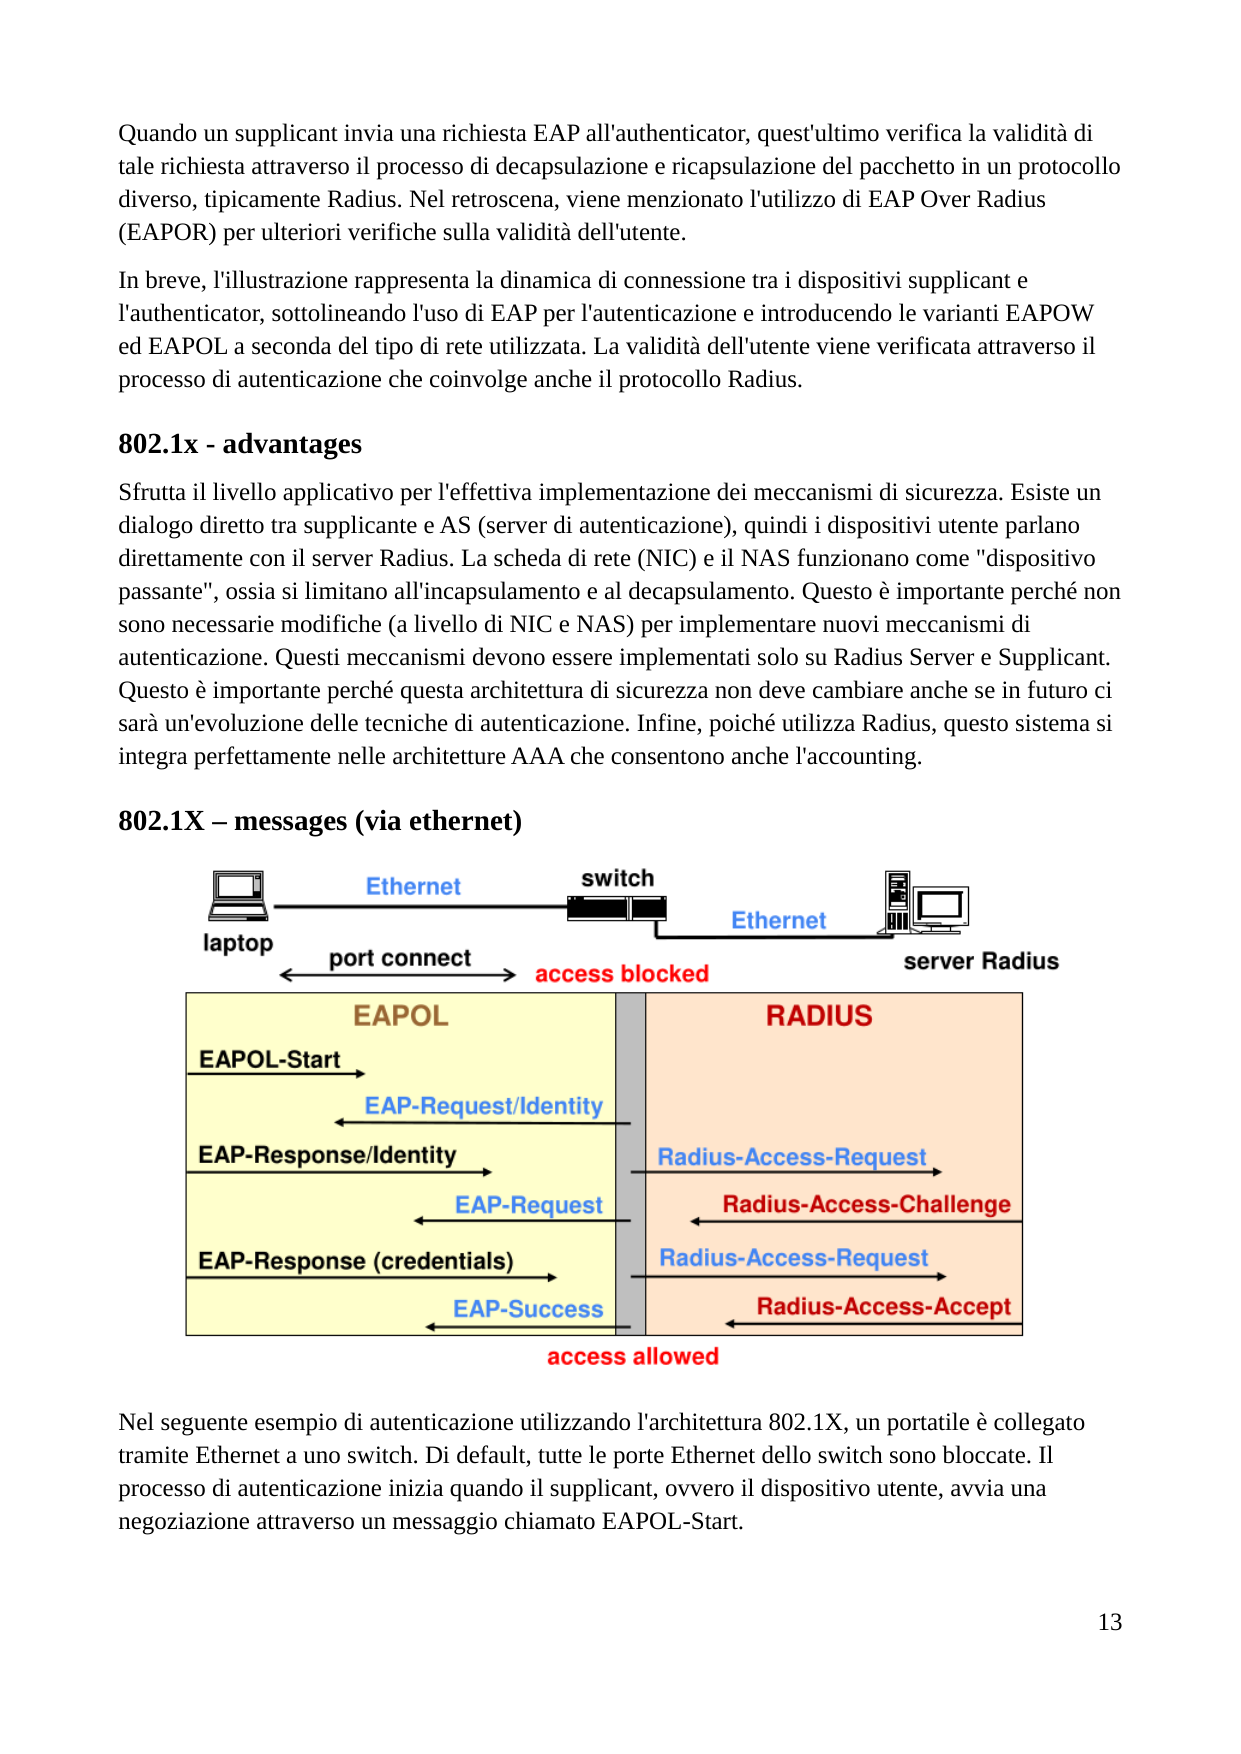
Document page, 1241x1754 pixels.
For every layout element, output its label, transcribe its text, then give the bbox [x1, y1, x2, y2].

text Quando un supplicant invia una richiesta EAP all'authenticator, quest'ultimo verifica la validità di tale richiesta attraverso il processo di decapsulazione e ricapsulazione del pacchetto in un protocollo diverso, tipicamente Radius. Nel retroscena, viene menzionato l'utilizzo di EAP Over Radius (EAPOR) per ulteriori verifiche sulla validità dell'utente. [118, 118, 1122, 246]
text In breve, l'illustrazione rappresenta la dinamica di connessione tra i dispositivi supplicant e l'authenticator, sottolineando l'uso di EAP per l'autenticazione e introducendo le varianti EAPOW ed EAPOL a seconda del tipo di rete utilizzata. La validità dell'utente viene verificata attraverso il processo di autenticazione che coinvolge anche il protocollo Radius. [118, 265, 1122, 393]
picture [182, 867, 1064, 1371]
text Sfrutta il livello applicativo per l'effettiva implementazione dei meccanismi di sicurezza. Esiste un dialogo diretto tra supplicante e AS (server di autenticazione), quindi i dispositivi utente parlano direttamente con il server Radius. La scheda di rete (NIC) e il NAS funzionano come "dispositivo passante", ossia si limitano all'incapsulamento e al decapsulamento. Questo è importante perché non sono necessarie modifiche (a livello di NIC e NAS) per implementare nuovi meccanismi di autenticazione. Questi meccanismi devono essere implementati solo su Radius Server e Supplicant. Questo è importante perché questa architettura di sicurezza non deve cambiare anche se in futuro ci sarà un'evoluzione delle tecniche di autenticazione. Infine, poiché utilizza Radius, questo sistema si integra perfettamente nelle architetture AAA che consentono anche l'accounting. [118, 477, 1122, 770]
subtitle 802.1x - advantages [118, 426, 1122, 459]
text Nel seguente esempio di autenticazione utilizzando l'architettura 802.1X, un portatile è collegato tramite Ethernet a uno switch. Di default, tutte le porte Ethernet dello switch sono bloccate. Il processo di autenticazione inizia quando il supplicant, ovvero il dispositivo utente, avvia una negoziazione attraverso un messaggio chiamato EAPOL-Start. [118, 1407, 1122, 1535]
subtitle 802.1X – messages (via ethernet) [118, 803, 1122, 837]
